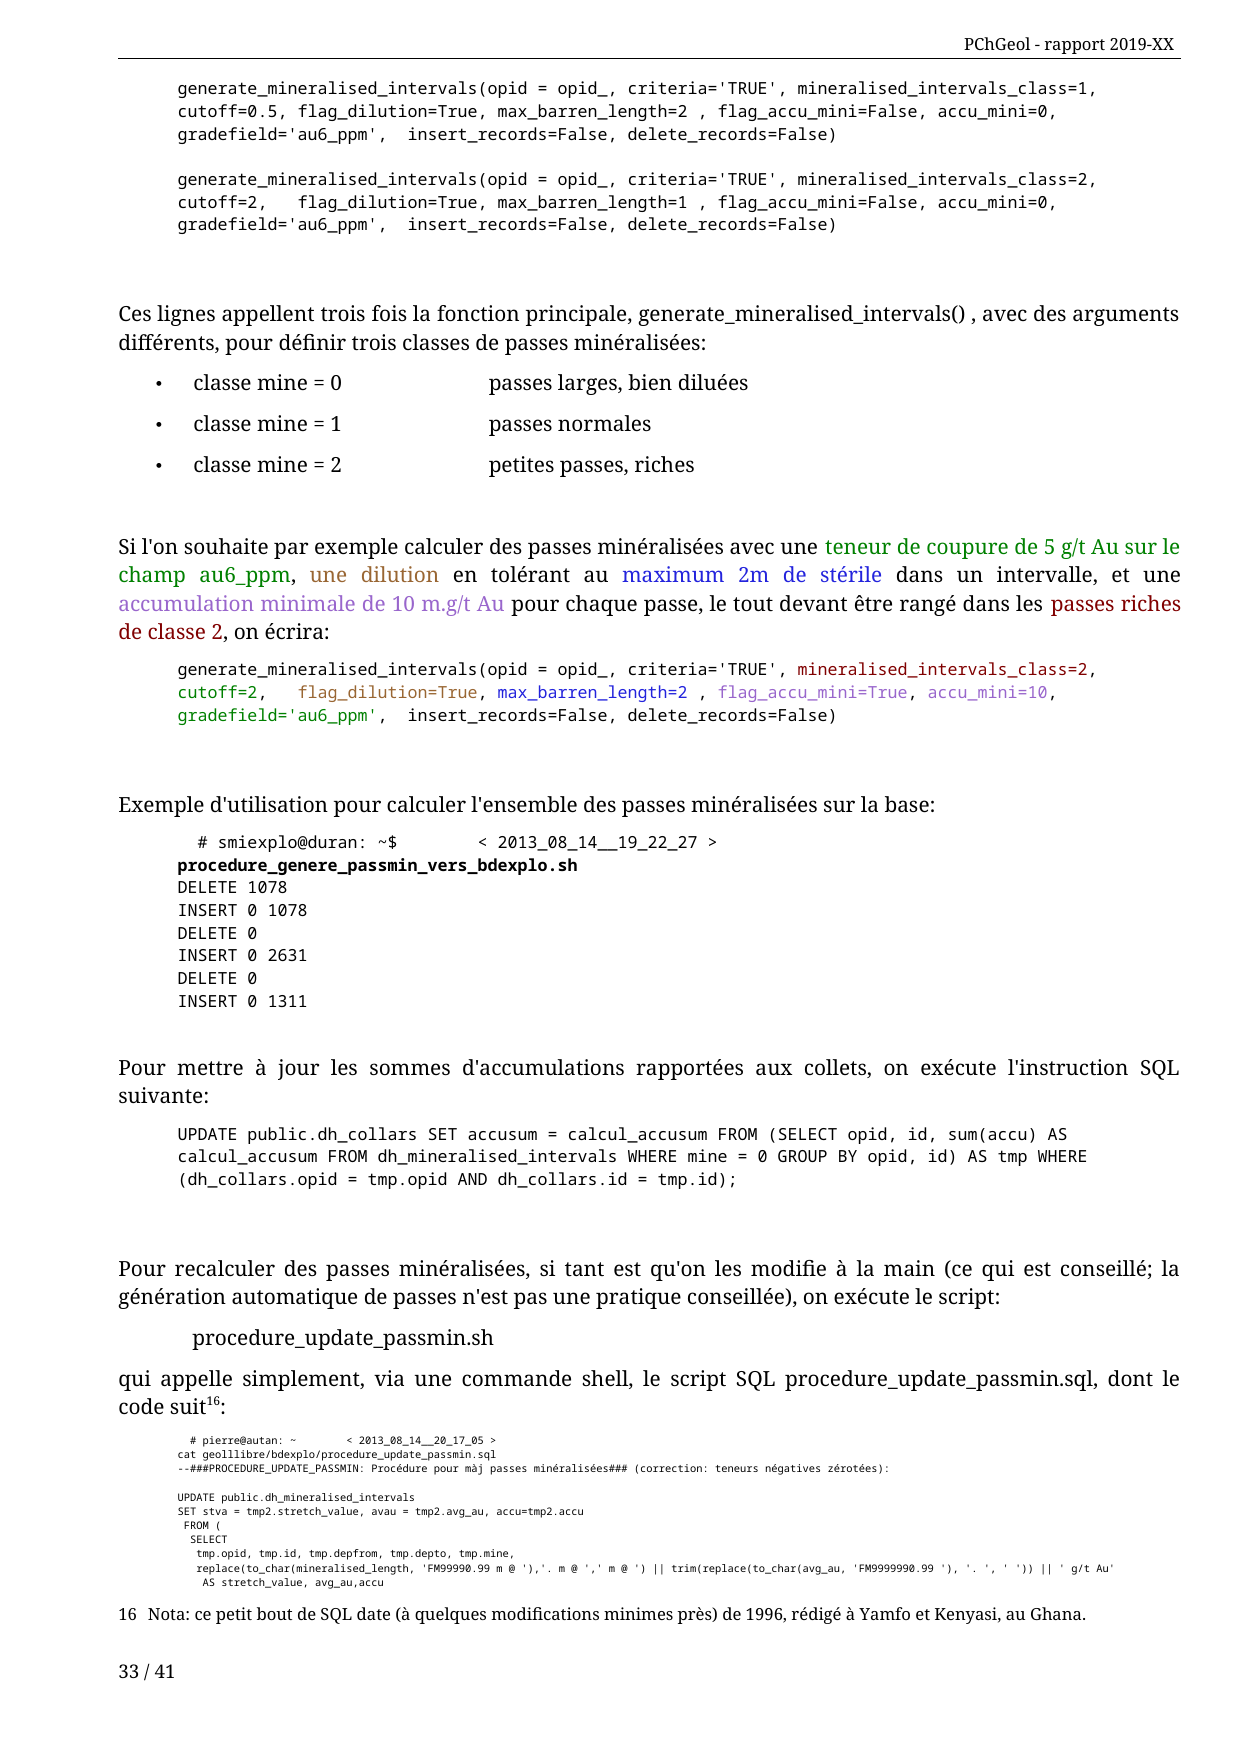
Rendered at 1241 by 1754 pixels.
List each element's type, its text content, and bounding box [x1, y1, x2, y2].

text INSERT 0 1078 [177, 899, 1181, 921]
text tmp.opid, tmp.id, tmp.depfrom, tmp.depto, tmp.mine, [177, 1547, 1181, 1561]
text SET stva = tmp2.stretch_value, avau = tmp2.avg_au, accu=tmp2.accu [177, 1504, 1181, 1518]
text INSERT 0 1311 [177, 989, 1181, 1012]
text cat geolllibre/bdexplo/procedure_update_passmin.sql [177, 1447, 1181, 1462]
text # smiexplo@duran: ~$ < 2013_08_14__19_22_27 > [177, 831, 1181, 853]
text procedure_update_passmin.sh [118, 1323, 1181, 1352]
text DELETE 0 [177, 921, 1181, 944]
text --###PROCEDURE_UPDATE_PASSMIN: Procédure pour màj passes minéralisées### (correction: teneurs négatives zérotées): [177, 1462, 1181, 1476]
text SELECT [177, 1532, 1181, 1547]
text Ces lignes appellent trois fois la fonction principale, generate_mineralised_intervals() , avec des arguments différents, pour définir trois classes de passes minéralisées: [118, 299, 1181, 356]
text Pour recalculer des passes minéralisées, si tant est qu'on les modifie à la main (ce qui est conseillé; la génération automatique de passes n'est pas une pratique conseillée), on exécute le script: [118, 1254, 1181, 1311]
list classe mine = 1 passes normales [156, 409, 1181, 438]
text INSERT 0 2631 [177, 944, 1181, 967]
text Si l'on souhaite par exemple calculer des passes minéralisées avec une teneur de coupure de 5 g/t Au sur le champ au6_ppm, une dilution en tolérant au maximum 2m de stérile dans un intervalle, et une accumulation minimale de 10 m.g/t Au pour chaque passe, le tout devant être rangé dans les passes riches de classe 2, on écrira: [118, 532, 1181, 646]
text DELETE 1078 [177, 876, 1181, 899]
text AS stretch_value, avg_au,accu [177, 1575, 1181, 1589]
text qui appelle simplement, via une commande shell, le script SQL procedure_update_passmin.sql, dont le code suit: [118, 1364, 1181, 1421]
text Exemple d'utilisation pour calculer l'ensemble des passes minéralisées sur la base: [118, 790, 1181, 818]
text replace(to_char(mineralised_length, 'FM99990.99 m @ '),'. m @ ',' m @ ') || trim(replace(to_char(avg_au, 'FM9999990.99 '), '. ', ' ')) || ' g/t Au' [177, 1561, 1181, 1575]
text procedure_genere_passmin_vers_bdexplo.sh [177, 853, 1181, 876]
text UPDATE public.dh_collars SET accusum = calcul_accusum FROM (SELECT opid, id, sum(accu) AS calcul_accusum FROM dh_mineralised_intervals WHERE mine = 0 GROUP BY opid, id) AS tmp WHERE (dh_collars.opid = tmp.opid AND dh_collars.id = tmp.id); [177, 1122, 1181, 1190]
text FROM ( [177, 1518, 1181, 1532]
text UPDATE public.dh_mineralised_intervals [177, 1490, 1181, 1504]
list classe mine = 2 petites passes, riches [156, 450, 1181, 479]
text Nota: ce petit bout de SQL date (à quelques modifications minimes près) de 1996, rédigé à Yamfo et Kenyasi, au Ghana. [118, 1602, 1181, 1625]
text Pour mettre à jour les sommes d'accumulations rapportées aux collets, on exécute l'instruction SQL suivante: [118, 1053, 1181, 1110]
text # pierre@autan: ~ < 2013_08_14__20_17_05 > [177, 1433, 1181, 1447]
list classe mine = 0 passes larges, bien diluées [156, 368, 1181, 397]
text DELETE 0 [177, 967, 1181, 989]
text generate_mineralised_intervals(opid = opid_, criteria='TRUE', mineralised_intervals_class=1, cutoff=0.5, flag_dilution=True, max_barren_length=2 , flag_accu_mini=False, accu_mini=0, gradefield='au6_ppm', insert_records=False, delete_records=False) [177, 77, 1181, 145]
text generate_mineralised_intervals(opid = opid_, criteria='TRUE', mineralised_intervals_class=2, cutoff=2, flag_dilution=True, max_barren_length=2 , flag_accu_mini=True, accu_mini=10, gradefield='au6_ppm', insert_records=False, delete_records=False) [177, 658, 1181, 726]
text generate_mineralised_intervals(opid = opid_, criteria='TRUE', mineralised_intervals_class=2, cutoff=2, flag_dilution=True, max_barren_length=1 , flag_accu_mini=False, accu_mini=0, gradefield='au6_ppm', insert_records=False, delete_records=False) [177, 168, 1181, 236]
